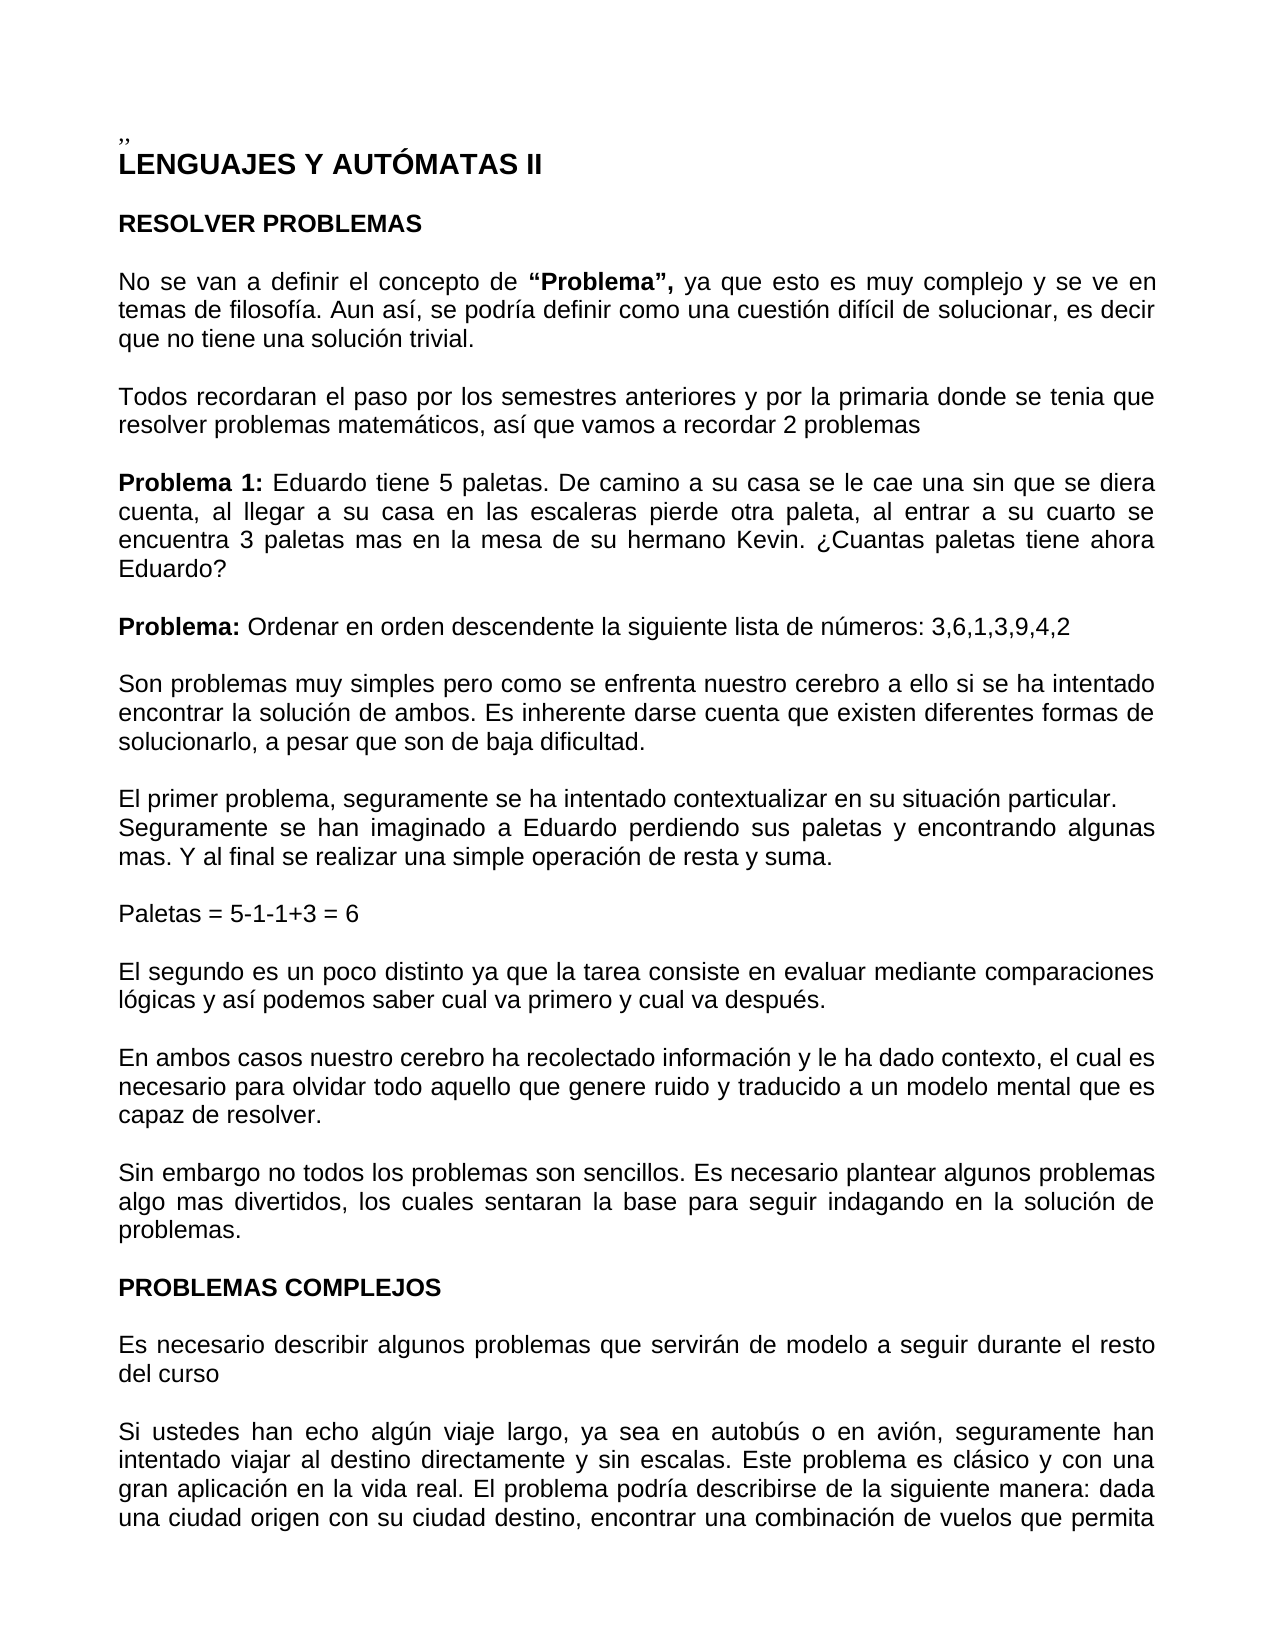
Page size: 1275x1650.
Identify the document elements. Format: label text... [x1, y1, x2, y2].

text PROBLEMAS COMPLEJOS [118, 1273, 1157, 1302]
text No se van a definir el concepto de “Problema”, ya que esto es muy complejo y se ve en temas de filosofía. Aun así, se podría definir como una cuestión difícil de solucionar, es decir que no tiene una solución trivial. [118, 267, 1157, 353]
text Son problemas muy simples pero como se enfrenta nuestro cerebro a ello si se ha intentado encontrar la solución de ambos. Es inherente darse cuenta que existen diferentes formas de solucionarlo, a pesar que son de baja dificultad. [118, 669, 1157, 755]
text Sin embargo no todos los problemas son sencillos. Es necesario plantear algunos problemas algo mas divertidos, los cuales sentaran la base para seguir indagando en la solución de problemas. [118, 1158, 1157, 1244]
text El segundo es un poco distinto ya que la tarea consiste en evaluar mediante comparaciones lógicas y así podemos saber cual va primero y cual va después. [118, 957, 1157, 1014]
text En ambos casos nuestro cerebro ha recolectado información y le ha dado contexto, el cual es necesario para olvidar todo aquello que genere ruido y traducido a un modelo mental que es capaz de resolver. [118, 1043, 1157, 1129]
text Problema 1: Eduardo tiene 5 paletas. De camino a su casa se le cae una sin que se diera cuenta, al llegar a su casa en las escaleras pierde otra paleta, al entrar a su cuarto se encuentra 3 paletas mas en la mesa de su hermano Kevin. ¿Cuantas paletas tiene ahora Eduardo? [118, 468, 1157, 583]
text RESOLVER PROBLEMAS [118, 209, 1157, 238]
text Es necesario describir algunos problemas que servirán de modelo a seguir durante el resto del curso [118, 1330, 1157, 1388]
text LENGUAJES Y AUTÓMATAS II [118, 147, 1157, 180]
text Paletas = 5-1-1+3 = 6 [118, 899, 1157, 928]
text El primer problema, seguramente se ha intentado contextualizar en su situación particular. [118, 784, 1157, 813]
text ,, [118, 118, 1157, 147]
text Si ustedes han echo algún viaje largo, ya sea en autobús o en avión, seguramente han intentado viajar al destino directamente y sin escalas. Este problema es clásico y con una gran aplicación en la vida real. El problema podría describirse de la siguiente manera: dada una ciudad origen con su ciudad destino, encontrar una combinación de vuelos que permita [118, 1417, 1157, 1532]
text Todos recordaran el paso por los semestres anteriores y por la primaria donde se tenia que resolver problemas matemáticos, así que vamos a recordar 2 problemas [118, 382, 1157, 439]
text Problema: Ordenar en orden descendente la siguiente lista de números: 3,6,1,3,9,4,2 [118, 612, 1157, 640]
text Seguramente se han imaginado a Eduardo perdiendo sus paletas y encontrando algunas mas. Y al final se realizar una simple operación de resta y suma. [118, 813, 1157, 870]
